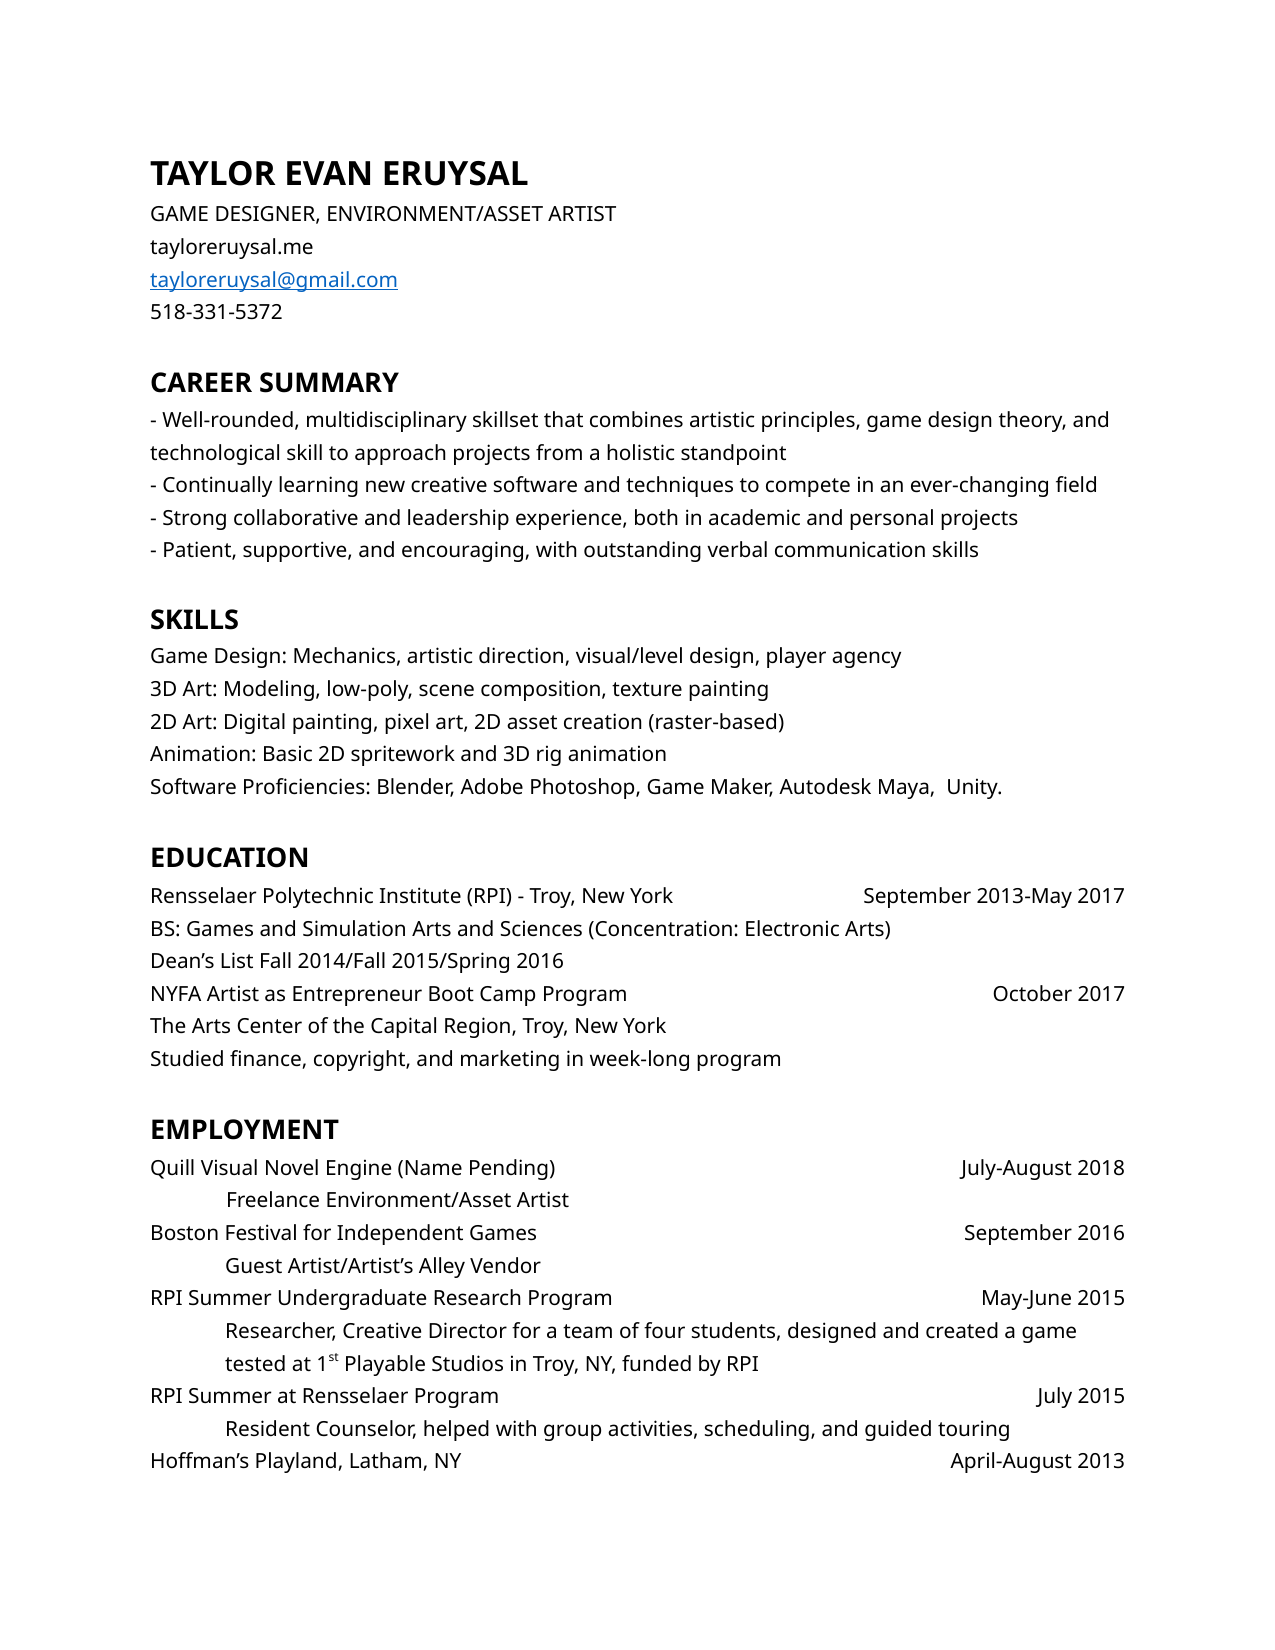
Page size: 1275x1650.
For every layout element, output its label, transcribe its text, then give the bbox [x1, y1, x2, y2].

text TAYLOR EVAN ERUYSAL GAME DESIGNER, ENVIRONMENT/ASSET ARTIST [150, 150, 1125, 228]
text BS: Games and Simulation Arts and Sciences (Concentration: Electronic Arts) [150, 914, 1125, 942]
text RPI Summer at Rensselaer Program July 2015 [150, 1381, 1125, 1410]
text NYFA Artist as Entrepreneur Boot Camp Program October 2017 [150, 979, 1125, 1007]
text RPI Summer Undergraduate Research Program May-June 2015 [150, 1283, 1125, 1312]
text EMPLOYMENT [150, 1077, 1125, 1147]
text Resident Counselor, helped with group activities, scheduling, and guided touring [150, 1414, 1125, 1442]
text Guest Artist/Artist’s Alley Vendor [150, 1251, 1125, 1279]
text Quill Visual Novel Engine (Name Pending) July-August 2018 Freelance Environment/Asset Artist Boston Festival for Independent Games September 2016 [150, 1153, 1125, 1247]
text - Patient, supportive, and encouraging, with outstanding verbal communication skills [150, 535, 1125, 564]
text - Strong collaborative and leadership experience, both in academic and personal projects [150, 503, 1125, 531]
text Dean’s List Fall 2014/Fall 2015/Spring 2016 [150, 946, 1125, 975]
text Rensselaer Polytechnic Institute (RPI) - Troy, New York September 2013-May 2017 [150, 881, 1125, 909]
text 2D Art: Digital painting, pixel art, 2D asset creation (raster-based) Animation: Basic 2D spritework and 3D rig animation Software Proficiencies: Blender, Adobe Photoshop, Game Maker, Autodesk Maya, Unity. EDUCATION [150, 707, 1125, 876]
text tayloreruysal@gmail.com [150, 265, 1125, 293]
text Hoffman’s Playland, Latham, NY April-August 2013 [150, 1446, 1125, 1475]
text 518-331-5372 [150, 297, 1125, 326]
text The Arts Center of the Capital Region, Troy, New York Studied finance, copyright, and marketing in week-long program [150, 1011, 1125, 1072]
text SKILLS Game Design: Mechanics, artistic direction, visual/level design, player agency 3D Art: Modeling, low-poly, scene composition, texture painting [150, 601, 1125, 703]
text CAREER SUMMARY - Well-rounded, multidisciplinary skillset that combines artistic principles, game design theory, and technological skill to approach projects from a holistic standpoint - Continually learning new creative software and techniques to compete in an ever-changing field [150, 330, 1125, 499]
text tayloreruysal.me [150, 232, 1125, 261]
text Researcher, Creative Director for a team of four students, designed and created a game tested at 1st Playable Studios in Troy, NY, funded by RPI [150, 1316, 1125, 1377]
